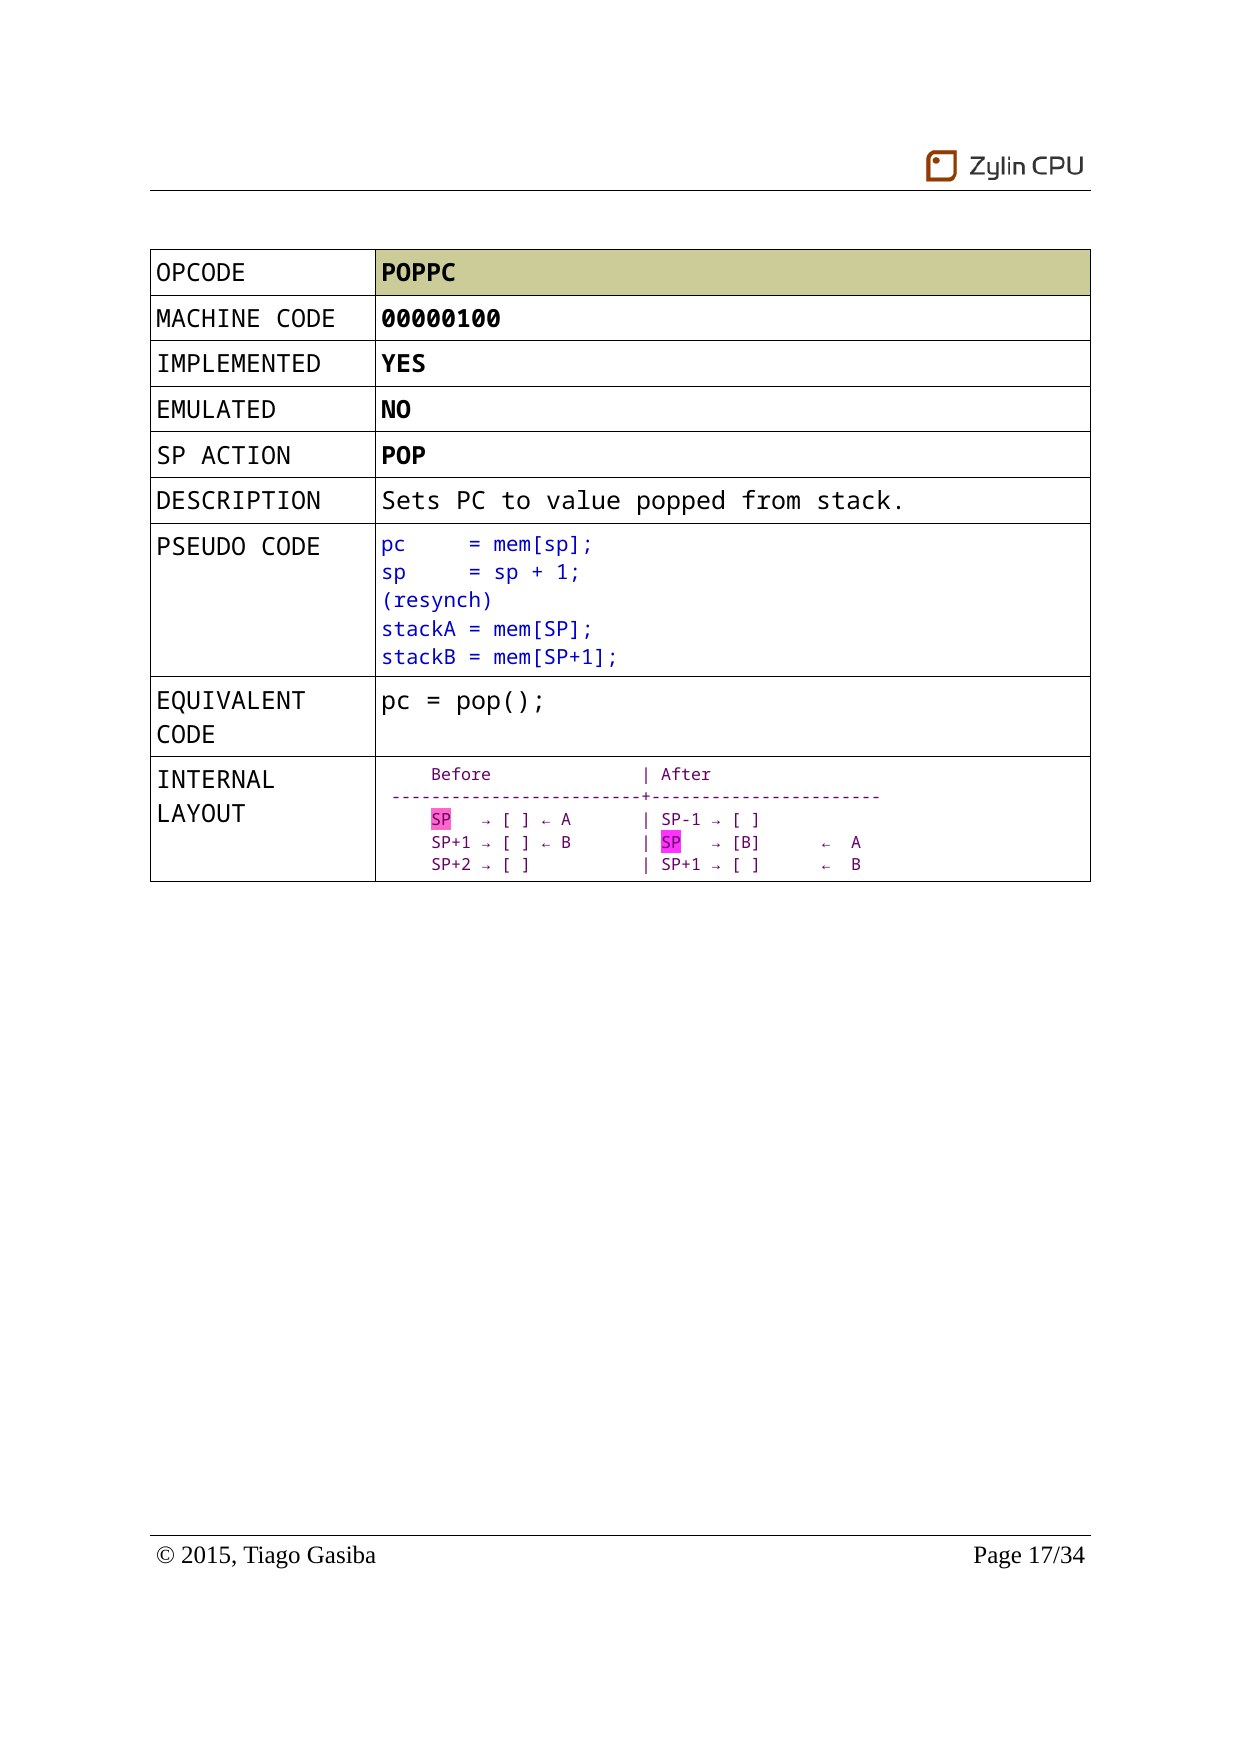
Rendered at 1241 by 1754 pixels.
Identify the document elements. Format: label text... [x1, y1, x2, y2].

table_cell pc = pop(); [376, 677, 1090, 756]
table_cell IMPLEMENTED [151, 341, 375, 386]
table_header POPPC [376, 250, 1090, 295]
table_cell EMULATED [151, 387, 375, 431]
table_cell Before | After -------------------------+----------------------- SP → [ ] ← A | SP-1 → [ ] SP+1 → [ ] ← B | SP → [B] ← A SP+2 → [ ] | SP+1 → [ ] ← B [376, 757, 1090, 881]
table_cell pc = mem[sp]; sp = sp + 1; (resynch) stackA = mem[SP]; stackB = mem[SP+1]; [376, 524, 1090, 676]
table_cell NO [376, 387, 1090, 431]
table_cell POP [376, 432, 1090, 477]
table_cell DESCRIPTION [151, 478, 375, 523]
table_cell 00000100 [376, 296, 1090, 340]
table_cell INTERNAL LAYOUT [151, 757, 375, 881]
table_cell EQUIVALENT CODE [151, 677, 375, 756]
table_cell MACHINE CODE [151, 296, 375, 340]
table_cell YES [376, 341, 1090, 386]
table_cell Sets PC to value popped from stack. [376, 478, 1090, 523]
table_cell PSEUDO CODE [151, 524, 375, 676]
picture [922, 148, 1151, 185]
table_cell SP ACTION [151, 432, 375, 477]
table_header OPCODE [151, 250, 375, 295]
